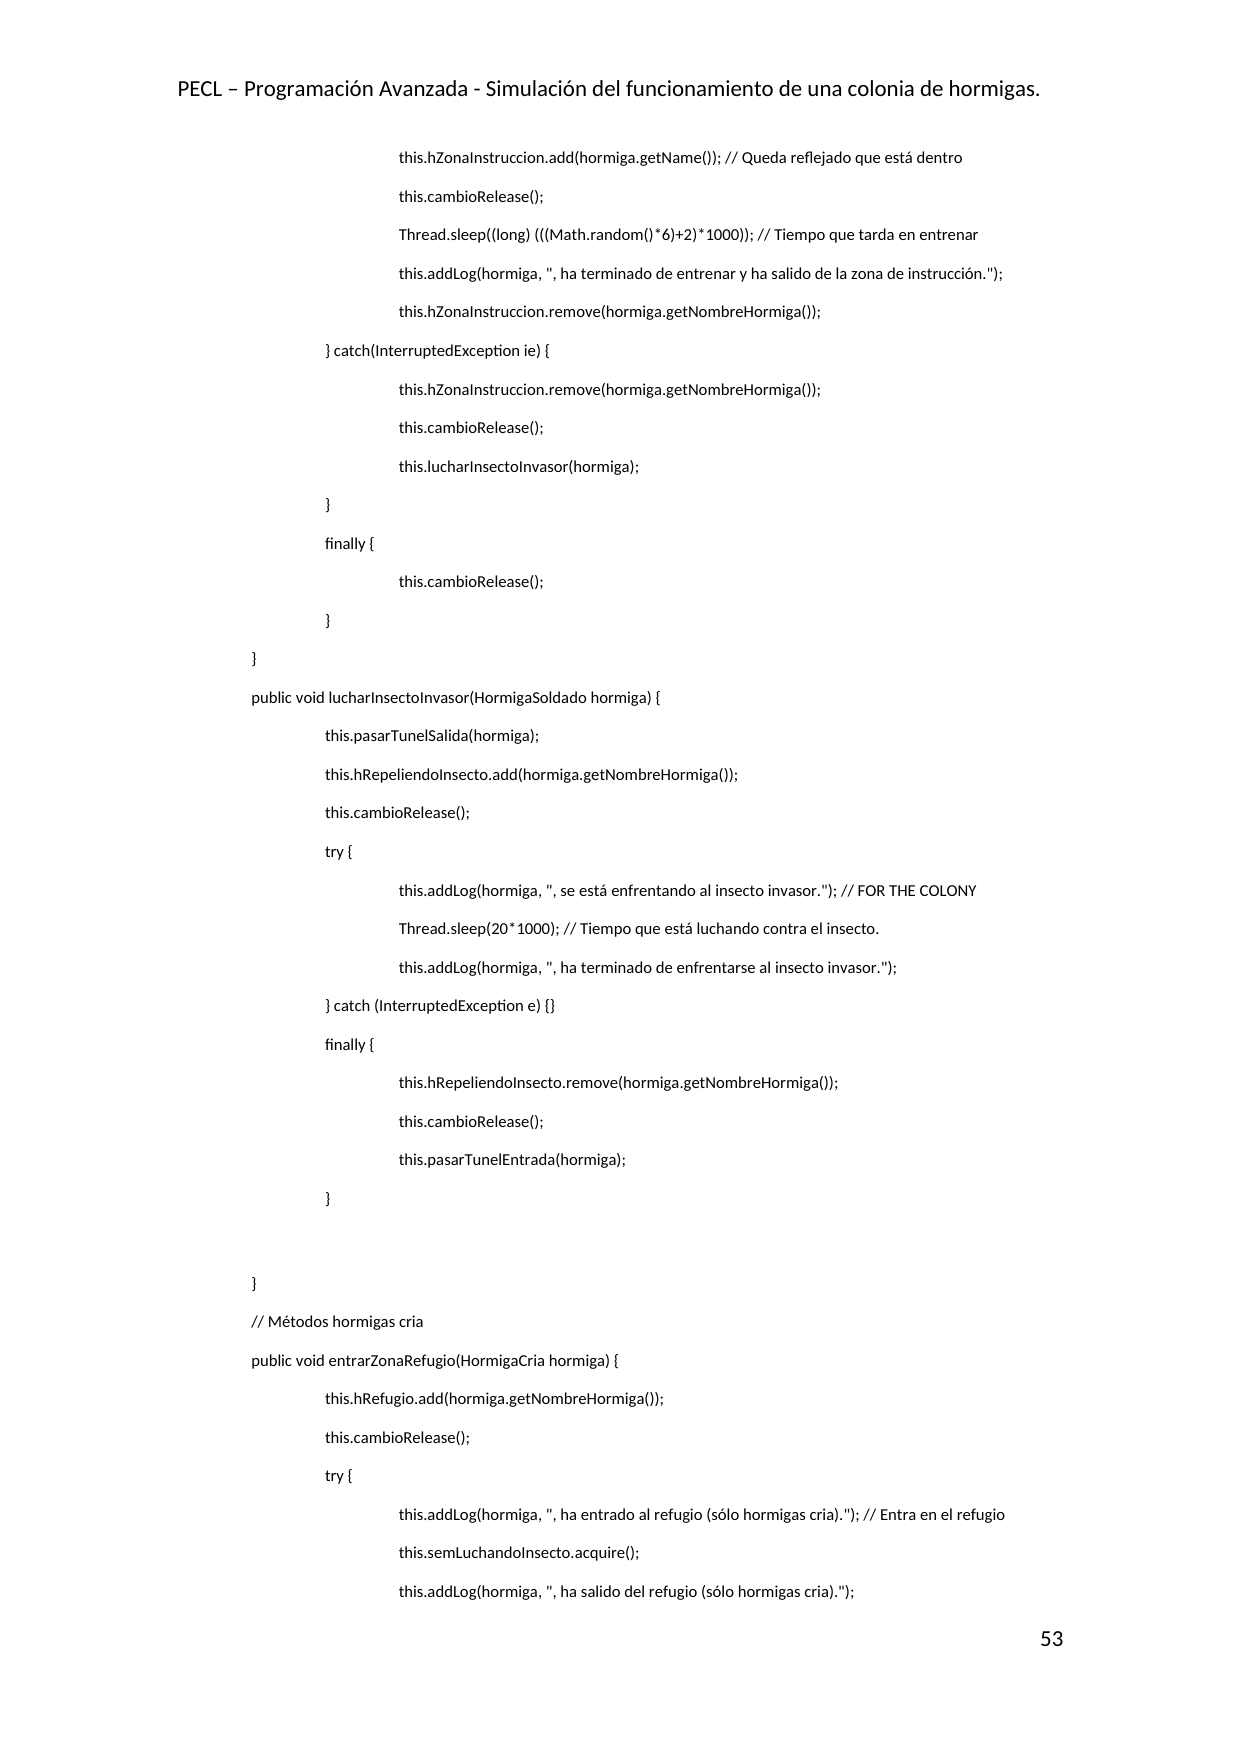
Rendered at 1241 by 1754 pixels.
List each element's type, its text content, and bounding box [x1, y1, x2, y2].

text Thread.sleep(20*1000); // Tiempo que está luchando contra el insecto. [177, 918, 1063, 939]
text Thread.sleep((long) (((Math.random()*6)+2)*1000)); // Tiempo que tarda en entrenar [177, 225, 1063, 245]
text this.lucharInsectoInvasor(hormiga); [177, 456, 1063, 476]
text this.pasarTunelEntrada(hormiga); [177, 1150, 1063, 1170]
text } [177, 1273, 1063, 1293]
text finally { [177, 1034, 1063, 1054]
text this.hRepeliendoInsecto.add(hormiga.getNombreHormiga()); [177, 764, 1063, 784]
text finally { [177, 533, 1063, 553]
text this.addLog(hormiga, ", ha terminado de enfrentarse al insecto invasor."); [177, 957, 1063, 977]
text // Métodos hormigas cria [177, 1312, 1063, 1332]
text this.hZonaInstruccion.add(hormiga.getName()); // Queda reflejado que está dentro [177, 148, 1063, 168]
text this.cambioRelease(); [177, 803, 1063, 823]
text this.addLog(hormiga, ", ha salido del refugio (sólo hormigas cria)."); [177, 1581, 1063, 1602]
text } [177, 494, 1063, 515]
text this.cambioRelease(); [177, 572, 1063, 592]
text try { [177, 1466, 1063, 1486]
text this.hRefugio.add(hormiga.getNombreHormiga()); [177, 1389, 1063, 1409]
text this.addLog(hormiga, ", ha entrado al refugio (sólo hormigas cria)."); // Entra en el refugio [177, 1504, 1063, 1524]
text this.hRepeliendoInsecto.remove(hormiga.getNombreHormiga()); [177, 1073, 1063, 1093]
text this.cambioRelease(); [177, 1111, 1063, 1131]
text try { [177, 841, 1063, 862]
text this.hZonaInstruccion.remove(hormiga.getNombreHormiga()); [177, 302, 1063, 322]
text } [177, 1188, 1063, 1208]
text } catch(InterruptedException ie) { [177, 340, 1063, 361]
text this.addLog(hormiga, ", ha terminado de entrenar y ha salido de la zona de instrucción."); [177, 263, 1063, 283]
text this.cambioRelease(); [177, 417, 1063, 438]
text } catch (InterruptedException e) {} [177, 996, 1063, 1016]
text public void lucharInsectoInvasor(HormigaSoldado hormiga) { [177, 687, 1063, 707]
text } [177, 610, 1063, 630]
text this.addLog(hormiga, ", se está enfrentando al insecto invasor."); // FOR THE COLONY [177, 880, 1063, 900]
text this.cambioRelease(); [177, 1427, 1063, 1447]
text public void entrarZonaRefugio(HormigaCria hormiga) { [177, 1350, 1063, 1370]
text this.semLuchandoInsecto.acquire(); [177, 1543, 1063, 1563]
text } [177, 649, 1063, 669]
text this.cambioRelease(); [177, 186, 1063, 206]
text this.pasarTunelSalida(hormiga); [177, 726, 1063, 746]
text this.hZonaInstruccion.remove(hormiga.getNombreHormiga()); [177, 379, 1063, 399]
